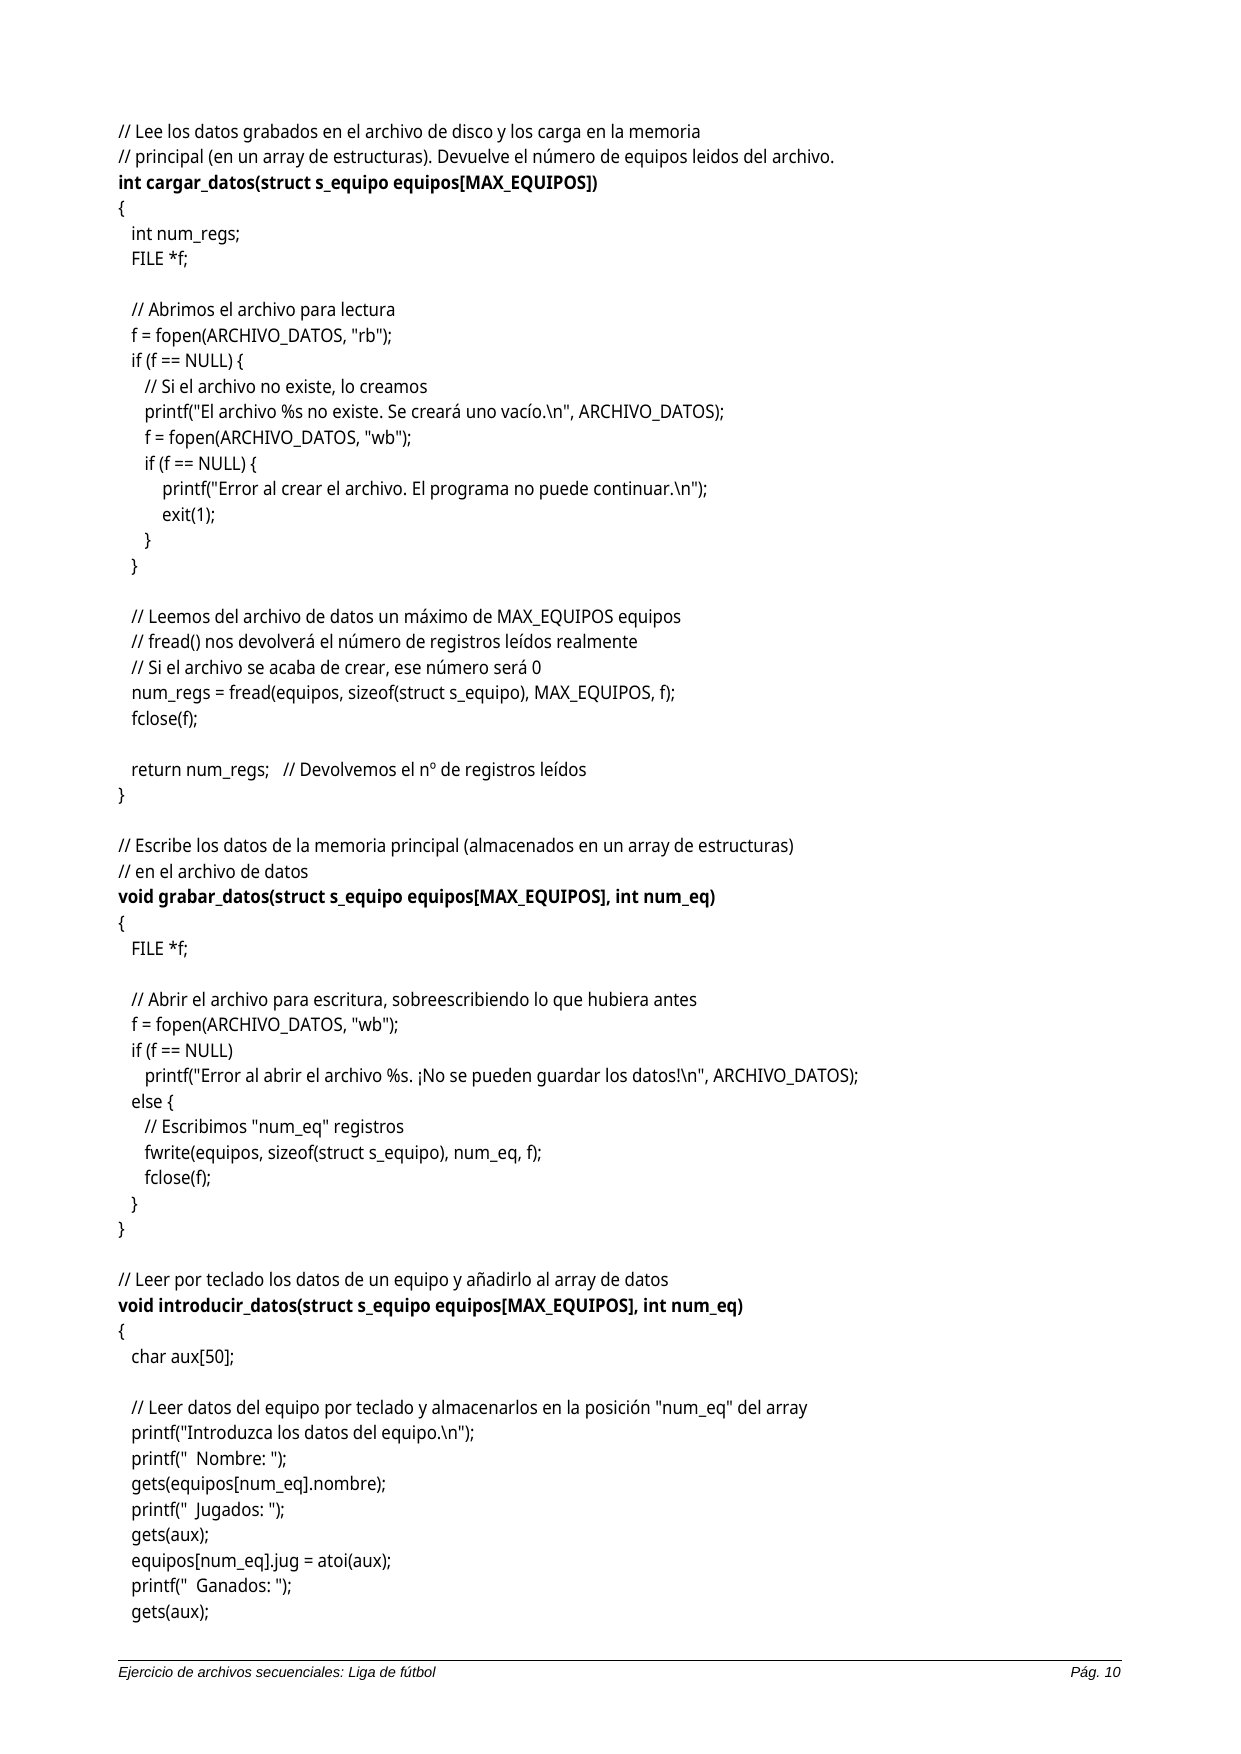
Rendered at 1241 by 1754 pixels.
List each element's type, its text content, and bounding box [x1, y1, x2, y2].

text // Leer datos del equipo por teclado y almacenarlos en la posición "num_eq" del array [118, 1394, 1122, 1420]
text // Leemos del archivo de datos un máximo de MAX_EQUIPOS equipos [118, 603, 1122, 628]
text gets(aux); [118, 1598, 1122, 1624]
text char aux[50]; [118, 1343, 1122, 1369]
text // Abrir el archivo para escritura, sobreescribiendo lo que hubiera antes [118, 986, 1122, 1011]
text FILE *f; [118, 935, 1122, 960]
text } [118, 782, 1122, 807]
text // Escribe los datos de la memoria principal (almacenados en un array de estructuras) [118, 833, 1122, 858]
text // Abrimos el archivo para lectura [118, 297, 1122, 322]
text fwrite(equipos, sizeof(struct s_equipo), num_eq, f); [118, 1139, 1122, 1164]
text // principal (en un array de estructuras). Devuelve el número de equipos leidos del archivo. [118, 144, 1122, 169]
text exit(1); [118, 501, 1122, 526]
text // Si el archivo se acaba de crear, ese número será 0 [118, 654, 1122, 679]
text f = fopen(ARCHIVO_DATOS, "wb"); [118, 1011, 1122, 1037]
text } [118, 1190, 1122, 1216]
text if (f == NULL) { [118, 450, 1122, 475]
text // Leer por teclado los datos de un equipo y añadirlo al array de datos [118, 1267, 1122, 1292]
text void grabar_datos(struct s_equipo equipos[MAX_EQUIPOS], int num_eq) [118, 884, 1122, 909]
text // fread() nos devolverá el número de registros leídos realmente [118, 628, 1122, 654]
text if (f == NULL) { [118, 348, 1122, 373]
text { [118, 1318, 1122, 1343]
text } [118, 526, 1122, 552]
text // Escribimos "num_eq" registros [118, 1113, 1122, 1139]
text // Lee los datos grabados en el archivo de disco y los carga en la memoria [118, 118, 1122, 144]
text printf(" Ganados: "); [118, 1573, 1122, 1598]
text { [118, 195, 1122, 220]
text printf("Introduzca los datos del equipo.\n"); [118, 1420, 1122, 1445]
text fclose(f); [118, 1164, 1122, 1190]
text f = fopen(ARCHIVO_DATOS, "wb"); [118, 424, 1122, 450]
text printf(" Jugados: "); [118, 1496, 1122, 1522]
text // Si el archivo no existe, lo creamos [118, 373, 1122, 399]
text // en el archivo de datos [118, 858, 1122, 884]
text printf("Error al abrir el archivo %s. ¡No se pueden guardar los datos!\n", ARCHIVO_DATOS); [118, 1062, 1122, 1088]
text if (f == NULL) [118, 1037, 1122, 1062]
text { [118, 909, 1122, 935]
text printf("El archivo %s no existe. Se creará uno vacío.\n", ARCHIVO_DATOS); [118, 399, 1122, 424]
text printf("Error al crear el archivo. El programa no puede continuar.\n"); [118, 475, 1122, 501]
text } [118, 1216, 1122, 1241]
text return num_regs; // Devolvemos el nº de registros leídos [118, 756, 1122, 782]
text num_regs = fread(equipos, sizeof(struct s_equipo), MAX_EQUIPOS, f); [118, 679, 1122, 705]
text else { [118, 1088, 1122, 1113]
text int num_regs; [118, 220, 1122, 246]
text int cargar_datos(struct s_equipo equipos[MAX_EQUIPOS]) [118, 169, 1122, 195]
text f = fopen(ARCHIVO_DATOS, "rb"); [118, 322, 1122, 348]
text gets(aux); [118, 1522, 1122, 1547]
text } [118, 552, 1122, 577]
text gets(equipos[num_eq].nombre); [118, 1471, 1122, 1496]
text FILE *f; [118, 246, 1122, 271]
text equipos[num_eq].jug = atoi(aux); [118, 1547, 1122, 1573]
text printf(" Nombre: "); [118, 1445, 1122, 1471]
text fclose(f); [118, 705, 1122, 731]
text void introducir_datos(struct s_equipo equipos[MAX_EQUIPOS], int num_eq) [118, 1292, 1122, 1318]
